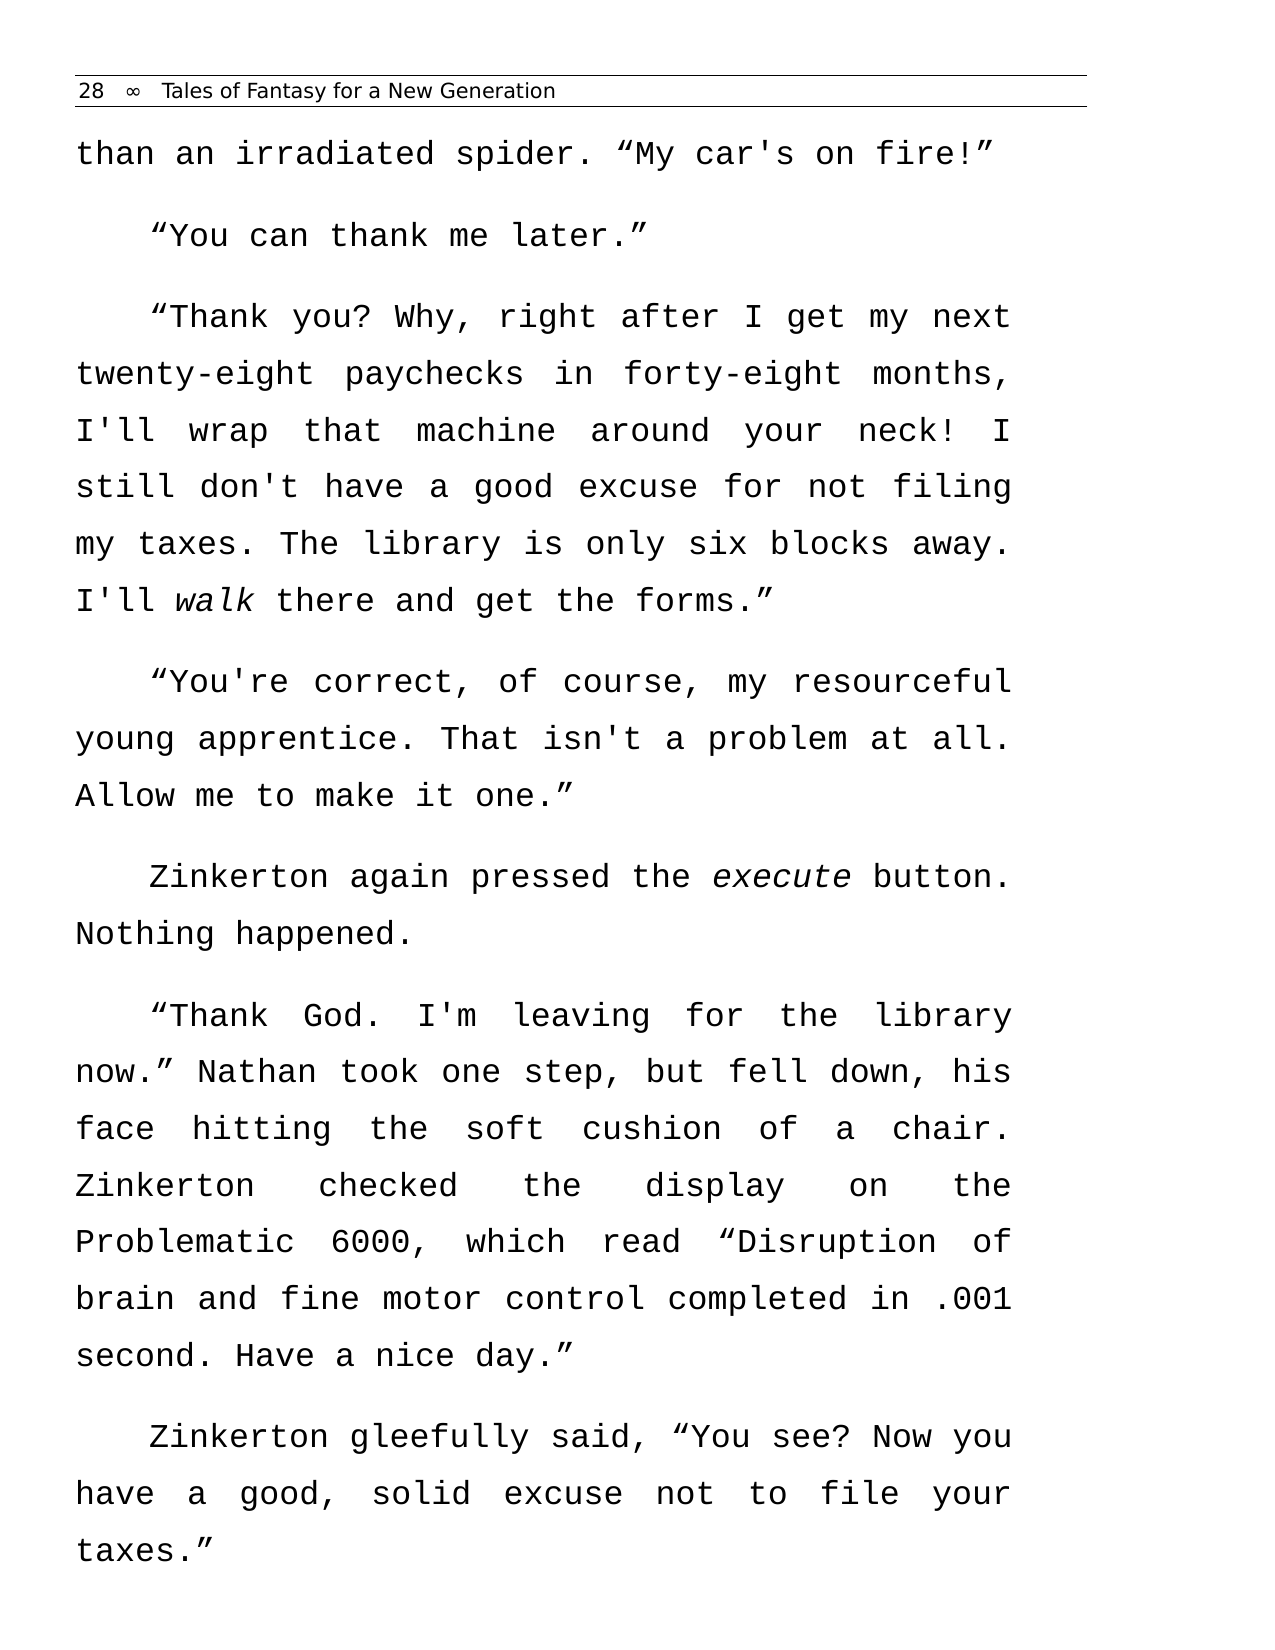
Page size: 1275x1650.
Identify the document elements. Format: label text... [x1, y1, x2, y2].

text “You're correct, of course, my resourceful young apprentice. That isn't a problem at all. Allow me to make it one.” [75, 665, 1012, 816]
text “You can thank me later.” [75, 218, 1012, 256]
text Zinkerton gleefully said, “You see? Now you have a good, solid excuse not to file your taxes.” [75, 1420, 1012, 1571]
text “Thank you? Why, right after I get my next twenty-eight paychecks in forty-eight months, I'll wrap that machine around your neck! I still don't have a good excuse for not filing my taxes. The library is only six blocks away. I'll walk there and get the forms.” [75, 300, 1012, 621]
text “Thank God. I'm leaving for the library now.” Nathan took one step, but fell down, his face hitting the soft cushion of a chair. Zinkerton checked the display on the Problematic 6000, which read “Disruption of brain and fine motor control completed in .001 second. Have a nice day.” [75, 998, 1012, 1376]
text Zinkerton again pressed the execute button. Nothing happened. [75, 860, 1012, 954]
text than an irradiated spider. “My car's on fire!” [75, 137, 1012, 174]
